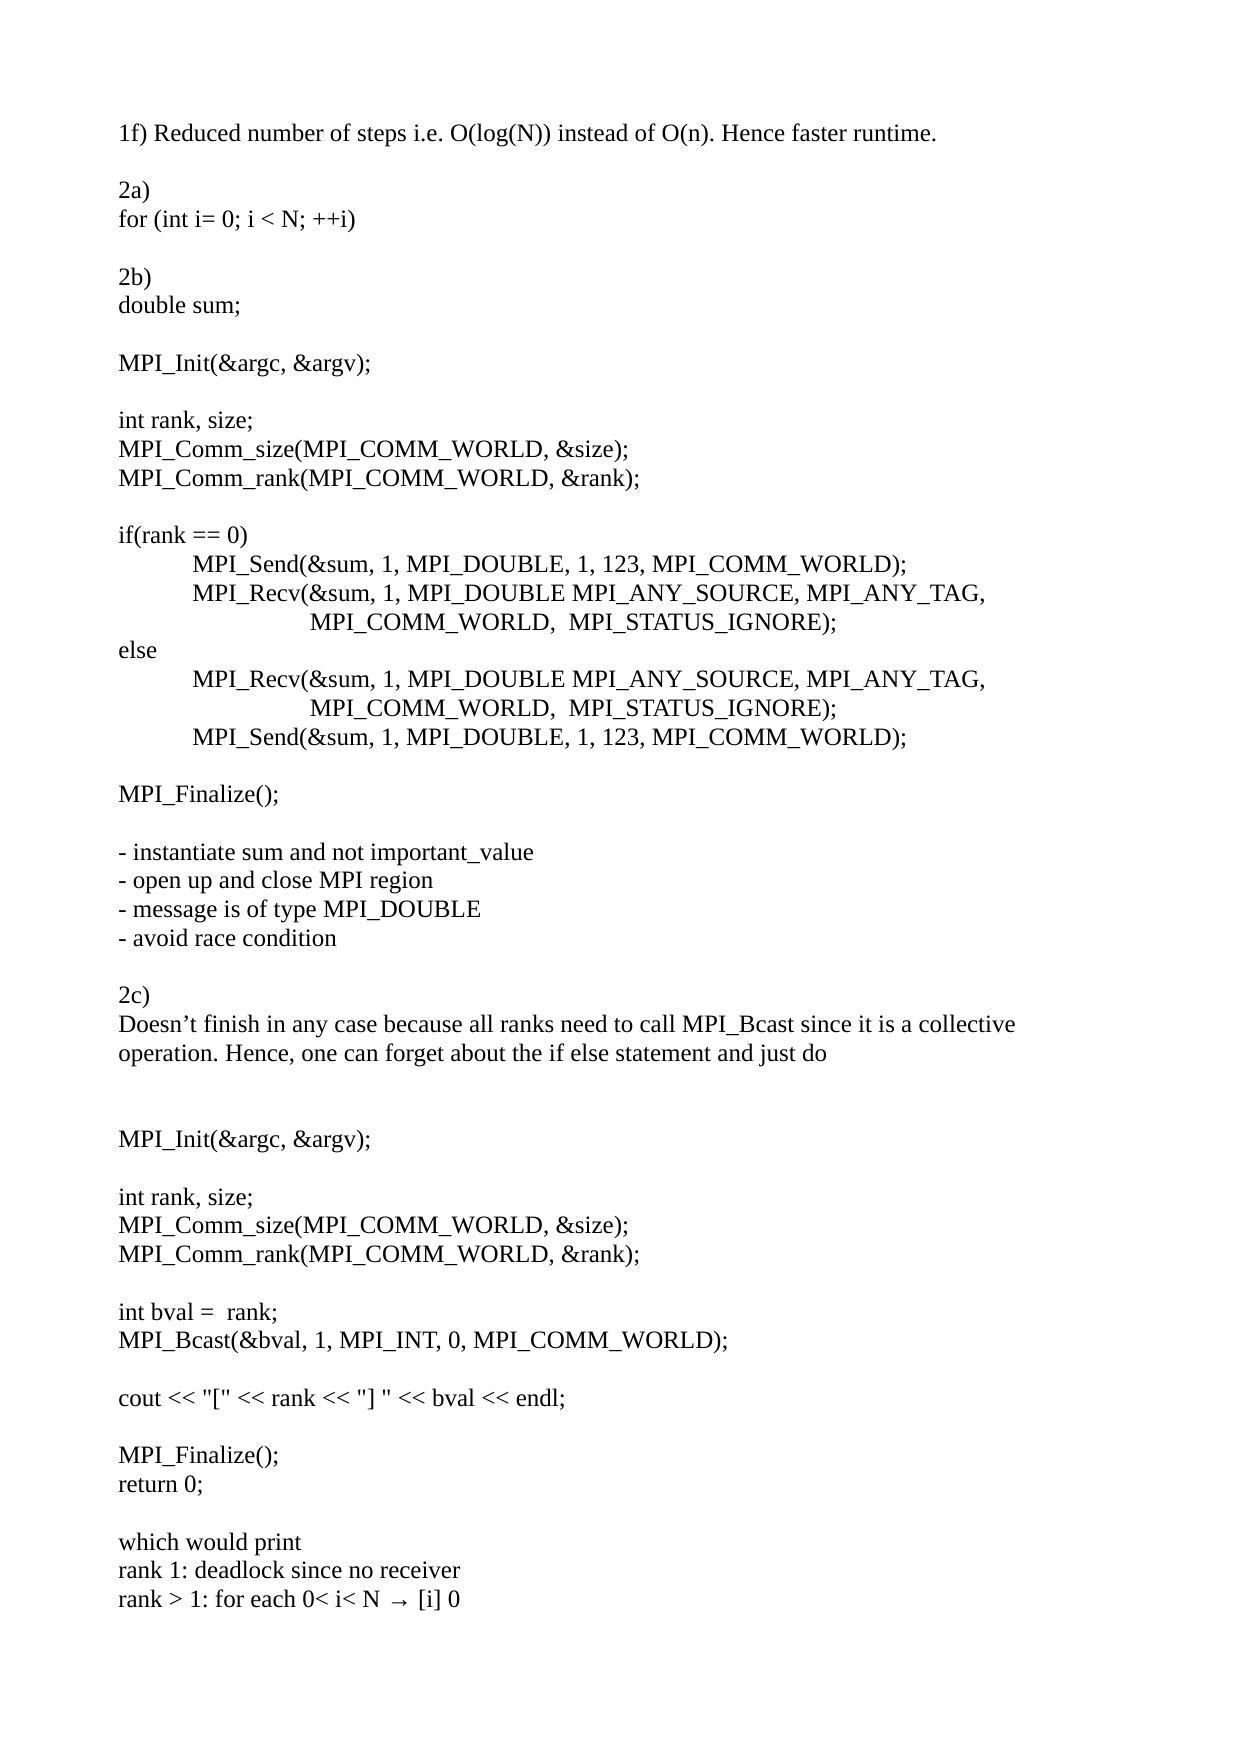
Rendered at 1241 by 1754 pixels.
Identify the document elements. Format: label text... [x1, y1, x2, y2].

text MPI_Comm_rank(MPI_COMM_WORLD, &rank); [118, 463, 1122, 492]
text cout << "[" << rank << "] " << bval << endl; [118, 1383, 1122, 1412]
text MPI_Comm_rank(MPI_COMM_WORLD, &rank); [118, 1239, 1122, 1268]
text MPI_Send(&sum, 1, MPI_DOUBLE, 1, 123, MPI_COMM_WORLD); [118, 722, 1122, 751]
text - avoid race condition [118, 923, 1122, 952]
text Doesn’t finish in any case because all ranks need to call MPI_Bcast since it is a collective operation. Hence, one can forget about the if else statement and just do [118, 1009, 1122, 1067]
text - instantiate sum and not important_value [118, 837, 1122, 866]
text double sum; [118, 291, 1122, 319]
text MPI_Comm_size(MPI_COMM_WORLD, &size); [118, 434, 1122, 463]
text MPI_Recv(&sum, 1, MPI_DOUBLE MPI_ANY_SOURCE, MPI_ANY_TAG, MPI_COMM_WORLD, MPI_STATUS_IGNORE); [118, 578, 1122, 636]
text for (int i= 0; i < N; ++i) [118, 204, 1122, 233]
text MPI_Send(&sum, 1, MPI_DOUBLE, 1, 123, MPI_COMM_WORLD); [118, 549, 1122, 578]
text MPI_Finalize(); [118, 1441, 1122, 1469]
text which would print [118, 1527, 1122, 1556]
text MPI_Init(&argc, &argv); [118, 1124, 1122, 1153]
text 2b) [118, 262, 1122, 291]
text 2a) [118, 176, 1122, 204]
text - open up and close MPI region [118, 866, 1122, 894]
text MPI_Init(&argc, &argv); [118, 348, 1122, 377]
text int rank, size; [118, 406, 1122, 434]
text 1f) Reduced number of steps i.e. O(log(N)) instead of O(n). Hence faster runtime. [118, 118, 1122, 147]
text MPI_Bcast(&bval, 1, MPI_INT, 0, MPI_COMM_WORLD); [118, 1326, 1122, 1354]
text - message is of type MPI_DOUBLE [118, 894, 1122, 923]
text return 0; [118, 1469, 1122, 1498]
text MPI_Recv(&sum, 1, MPI_DOUBLE MPI_ANY_SOURCE, MPI_ANY_TAG, MPI_COMM_WORLD, MPI_STATUS_IGNORE); [118, 664, 1122, 722]
text MPI_Finalize(); [118, 779, 1122, 808]
text else [118, 636, 1122, 664]
text int rank, size; [118, 1182, 1122, 1211]
text int bval = rank; [118, 1297, 1122, 1326]
text 2c) [118, 981, 1122, 1009]
text MPI_Comm_size(MPI_COMM_WORLD, &size); [118, 1211, 1122, 1239]
text if(rank == 0) [118, 521, 1122, 549]
text rank 1: deadlock since no receiver [118, 1556, 1122, 1584]
text rank > 1: for each 0< i< N → [i] 0 [118, 1584, 1122, 1613]
